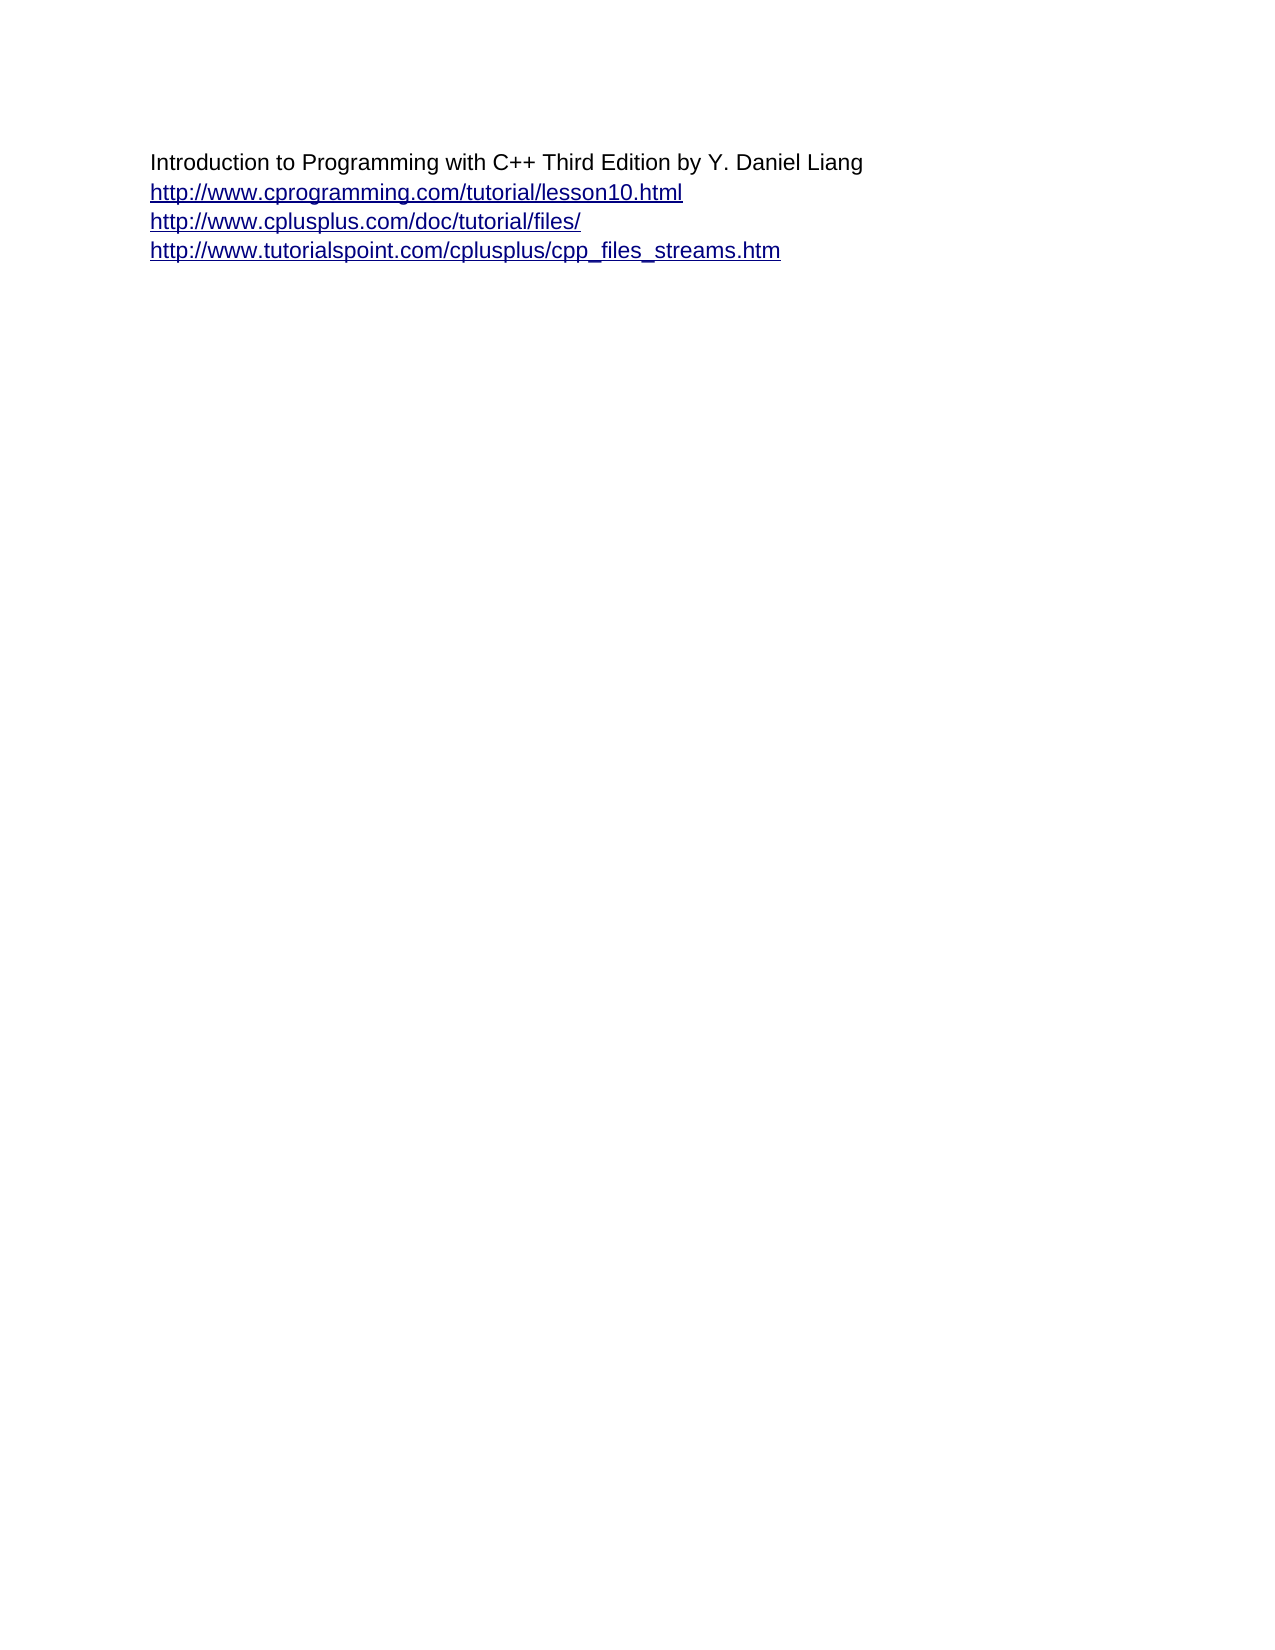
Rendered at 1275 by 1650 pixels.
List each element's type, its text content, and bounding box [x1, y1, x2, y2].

text http://www.tutorialspoint.com/cplusplus/cpp_files_streams.htm [150, 238, 1125, 264]
text http://www.cprogramming.com/tutorial/lesson10.html [150, 179, 1125, 205]
text Introduction to Programming with C++ Third Edition by Y. Daniel Liang [150, 150, 1125, 176]
text http://www.cplusplus.com/doc/tutorial/files/ [150, 209, 1125, 234]
